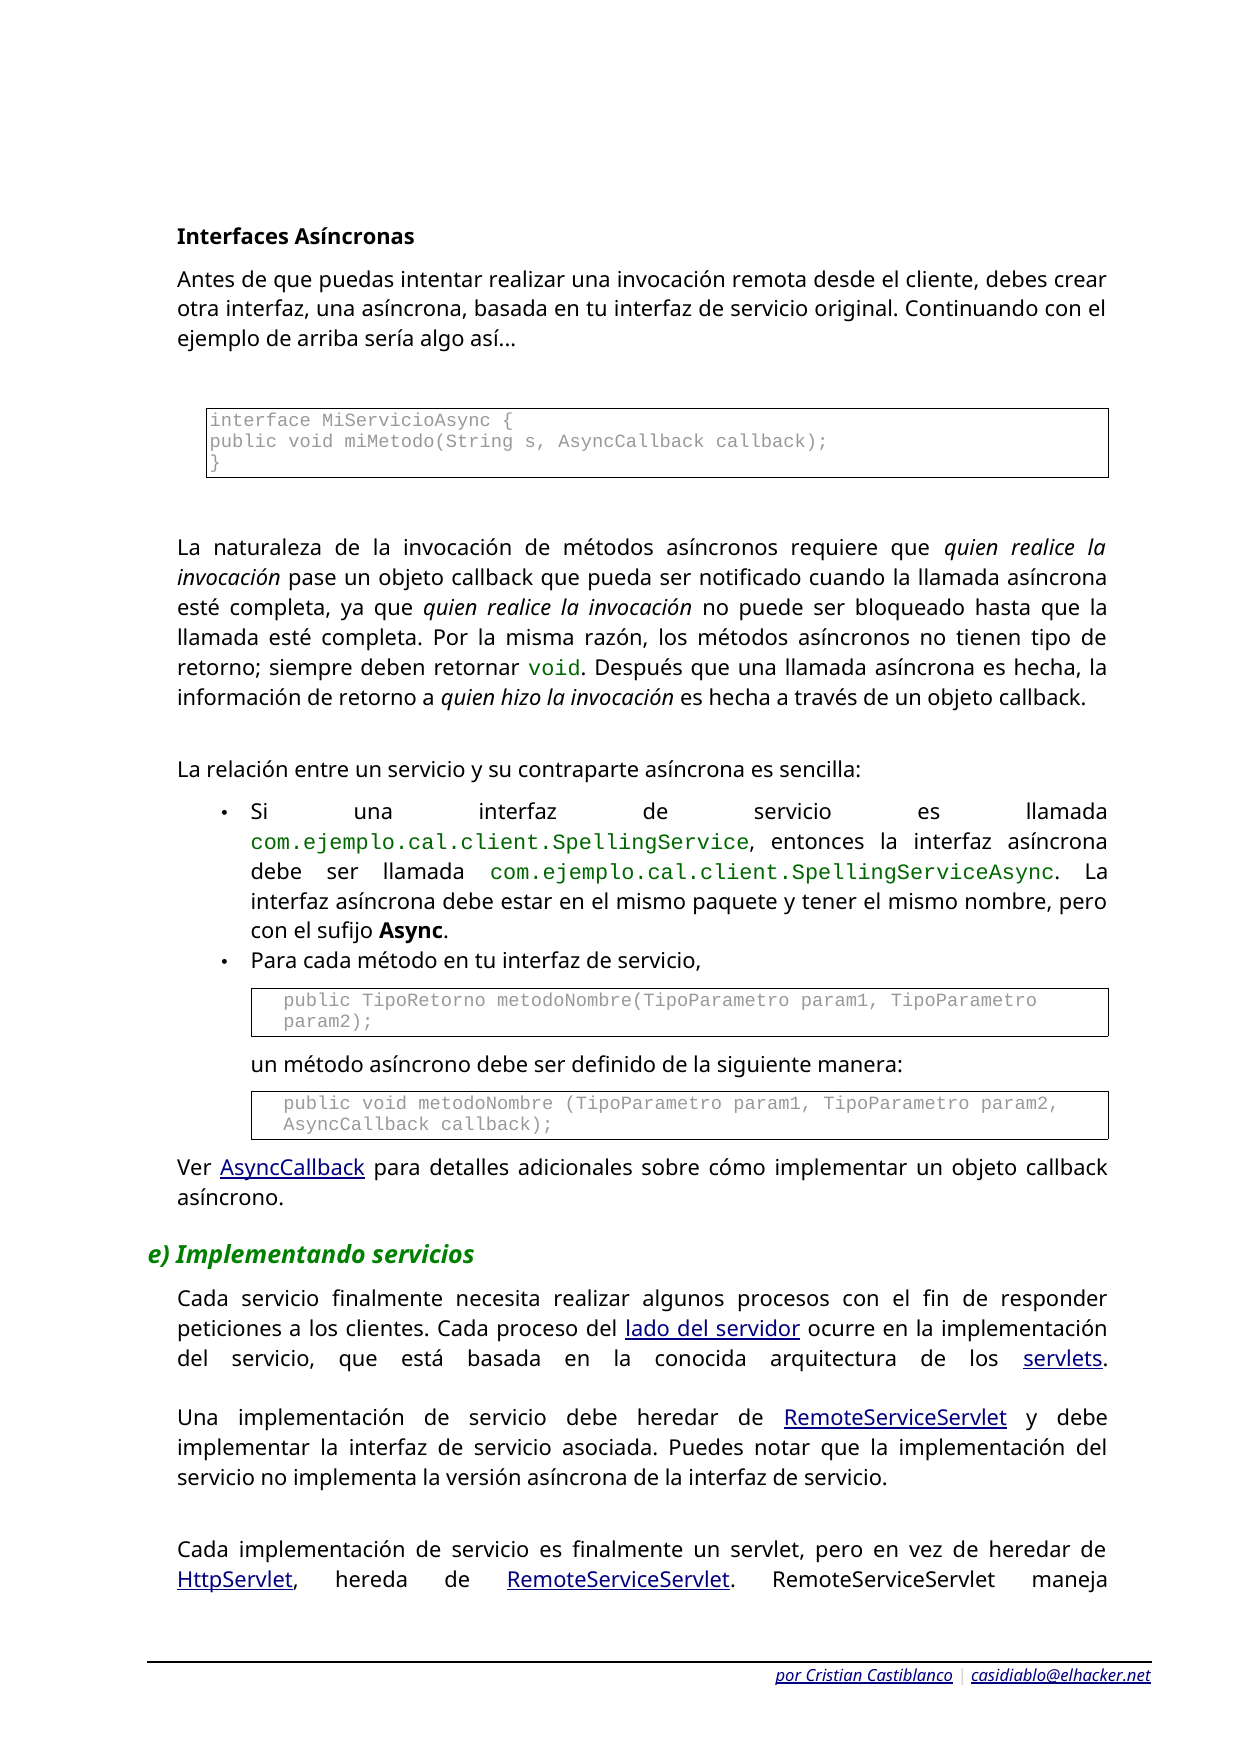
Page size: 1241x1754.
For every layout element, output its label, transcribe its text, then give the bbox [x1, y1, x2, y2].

text Cada implementación de servicio es finalmente un servlet, pero en vez de heredar de HttpServlet, hereda de RemoteServiceServlet. RemoteServiceServlet maneja [177, 1504, 1108, 1593]
list public TipoRetorno metodoNombre(TipoParametro param1, TipoParametro param2); [252, 989, 1108, 1036]
subtitle e) Implementando servicios [147, 1236, 1108, 1271]
list public void metodoNombre (TipoParametro param1, TipoParametro param2, AsyncCallback callback); [252, 1092, 1108, 1139]
text La relación entre un servicio y su contraparte asíncrona es sencilla: [177, 724, 1108, 783]
text interface MiServicioAsync { public void miMetodo(String s, AsyncCallback callback); } [207, 409, 1108, 477]
text Cada servicio finalmente necesita realizar algunos procesos con el fin de responder peticiones a los clientes. Cada proceso del lado del servidor ocurre en la implementación del servicio, que está basada en la conocida arquitectura de los servlets. Una implementación de servicio debe heredar de RemoteServiceServlet y debe implementar la interfaz de servicio asociada. Puedes notar que la implementación del servicio no implementa la versión asíncrona de la interfaz de servicio. [177, 1283, 1108, 1492]
text La naturaleza de la invocación de métodos asíncronos requiere que quien realice la invocación pase un objeto callback que pueda ser notificado cuando la llamada asíncrona esté completa, ya que quien realice la invocación no puede ser bloqueado hasta que la llamada esté completa. Por la misma razón, los métodos asíncronos no tienen tipo de retorno; siempre deben retornar void. Después que una llamada asíncrona es hecha, la información de retorno a quien hizo la invocación es hecha a través de un objeto callback. [177, 532, 1108, 711]
list Si una interfaz de servicio es llamada com.ejemplo.cal.client.SpellingService, entonces la interfaz asíncrona debe ser llamada com.ejemplo.cal.client.SpellingServiceAsync. La interfaz asíncrona debe estar en el mismo paquete y tener el mismo nombre, pero con el sufijo Async. [221, 796, 1108, 945]
list Para cada método en tu interfaz de servicio, [221, 945, 1108, 975]
text Antes de que puedas intentar realizar una invocación remota desde el cliente, debes crear otra interfaz, una asíncrona, basada en tu interfaz de servicio original. Continuando con el ejemplo de arriba sería algo así... [177, 263, 1108, 353]
list un método asíncrono debe ser definido de la siguiente manera: [221, 1048, 1108, 1078]
text Ver AsyncCallback para detalles adicionales sobre cómo implementar un objeto callback asíncrono. [177, 1152, 1108, 1211]
text Interfaces Asíncronas [177, 221, 1108, 251]
